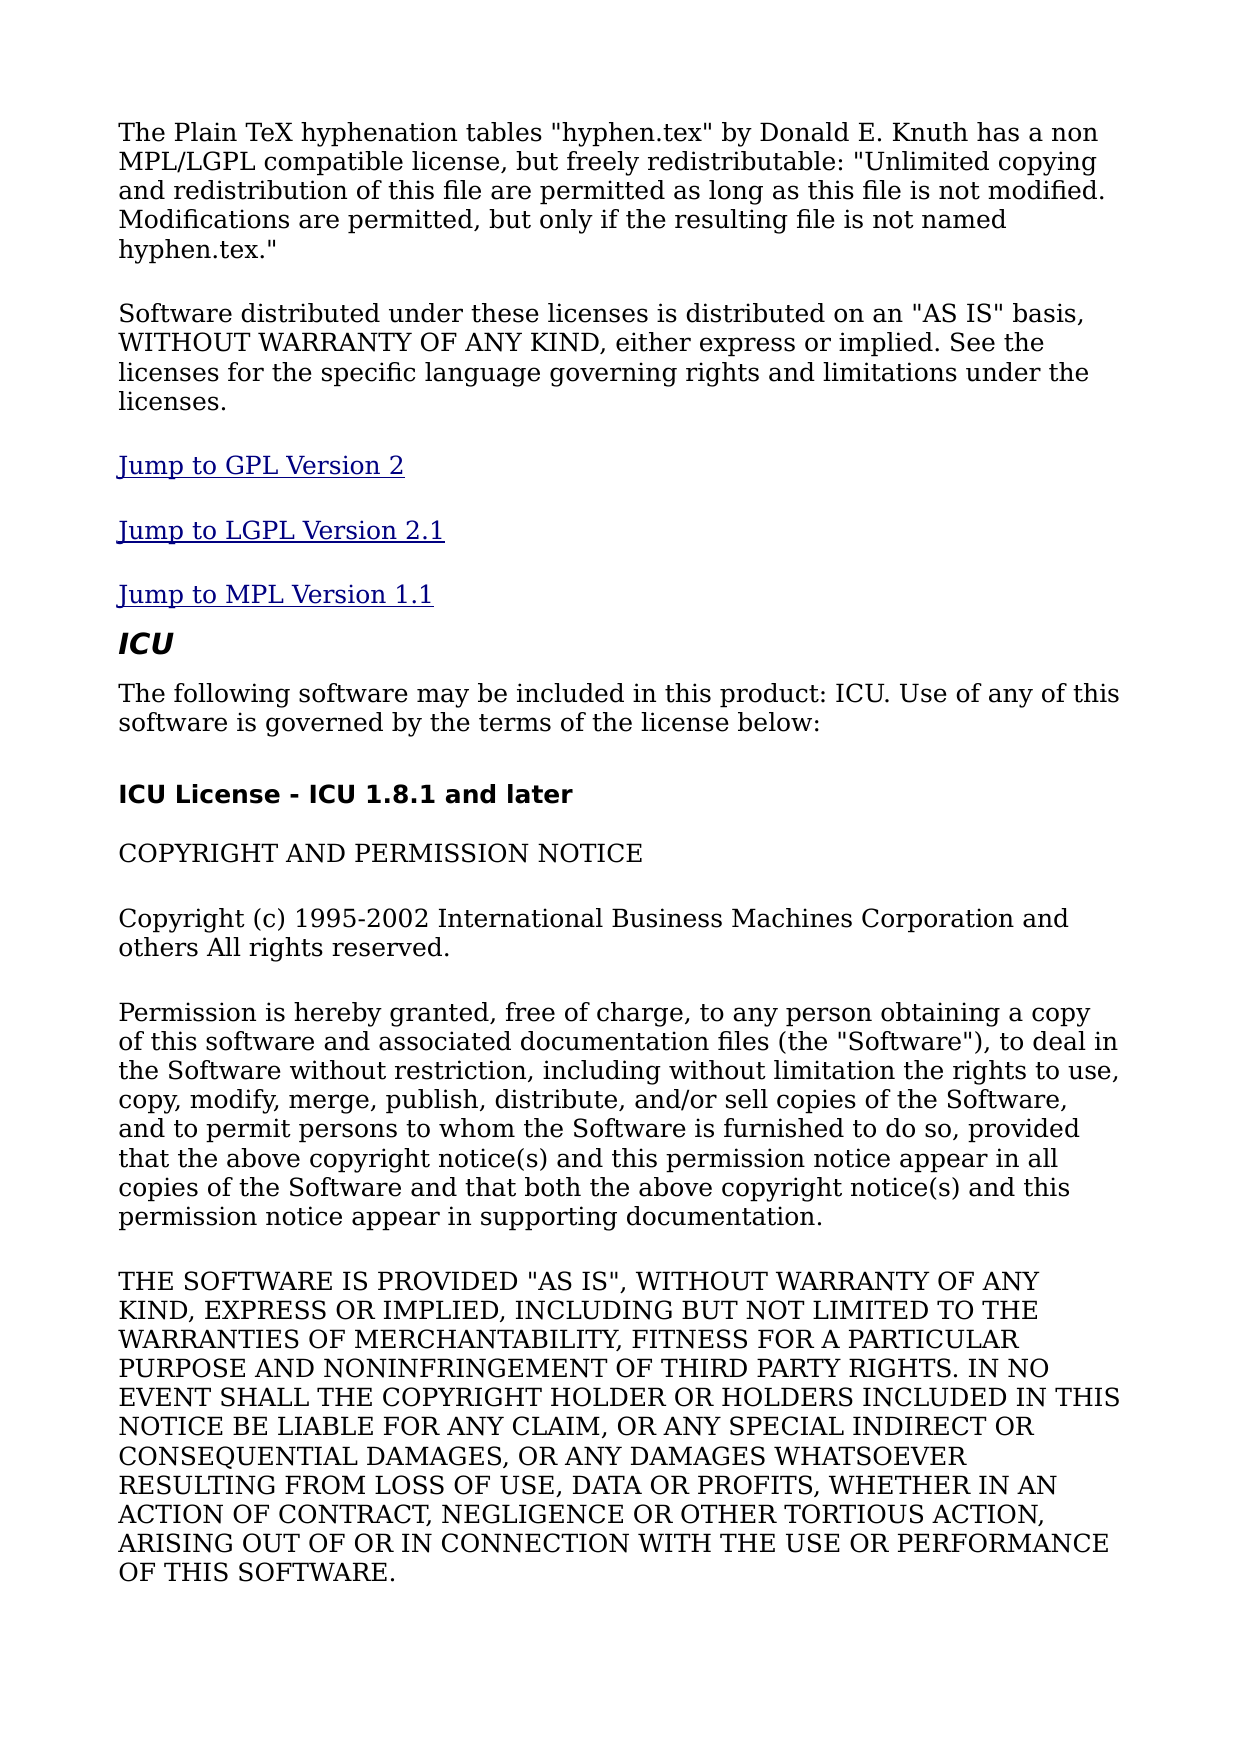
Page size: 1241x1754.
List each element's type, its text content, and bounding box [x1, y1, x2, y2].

text COPYRIGHT AND PERMISSION NOTICE [118, 839, 1122, 869]
text Jump to LGPL Version 2.1 [118, 516, 1122, 545]
subtitle ICU [118, 627, 1122, 661]
text Software distributed under these licenses is distributed on an "AS IS" basis, WITHOUT WARRANTY OF ANY KIND, either express or implied. See the licenses for the specific language governing rights and limitations under the licenses. [118, 299, 1122, 416]
text Jump to MPL Version 1.1 [118, 581, 1122, 610]
text Jump to GPL Version 2 [118, 451, 1122, 481]
text The Plain TeX hyphenation tables "hyphen.tex" by Donald E. Knuth has a non MPL/LGPL compatible license, but freely redistributable: "Unlimited copying and redistribution of this file are permitted as long as this file is not modified. Modifications are permitted, but only if the resulting file is not named hyphen.tex." [118, 118, 1122, 264]
subtitle ICU License - ICU 1.8.1 and later [118, 780, 1122, 809]
text Permission is hereby granted, free of charge, to any person obtaining a copy of this software and associated documentation files (the "Software"), to deal in the Software without restriction, including without limitation the rights to use, copy, modify, merge, publish, distribute, and/or sell copies of the Software, and to permit persons to whom the Software is furnished to do so, provided that the above copyright notice(s) and this permission notice appear in all copies of the Software and that both the above copyright notice(s) and this permission notice appear in supporting documentation. [118, 998, 1122, 1231]
text Copyright (c) 1995-2002 International Business Machines Corporation and others All rights reserved. [118, 904, 1122, 962]
text THE SOFTWARE IS PROVIDED "AS IS", WITHOUT WARRANTY OF ANY KIND, EXPRESS OR IMPLIED, INCLUDING BUT NOT LIMITED TO THE WARRANTIES OF MERCHANTABILITY, FITNESS FOR A PARTICULAR PURPOSE AND NONINFRINGEMENT OF THIRD PARTY RIGHTS. IN NO EVENT SHALL THE COPYRIGHT HOLDER OR HOLDERS INCLUDED IN THIS NOTICE BE LIABLE FOR ANY CLAIM, OR ANY SPECIAL INDIRECT OR CONSEQUENTIAL DAMAGES, OR ANY DAMAGES WHATSOEVER RESULTING FROM LOSS OF USE, DATA OR PROFITS, WHETHER IN AN ACTION OF CONTRACT, NEGLIGENCE OR OTHER TORTIOUS ACTION, ARISING OUT OF OR IN CONNECTION WITH THE USE OR PERFORMANCE OF THIS SOFTWARE. [118, 1267, 1122, 1587]
text The following software may be included in this product: ICU. Use of any of this software is governed by the terms of the license below: [118, 679, 1122, 737]
